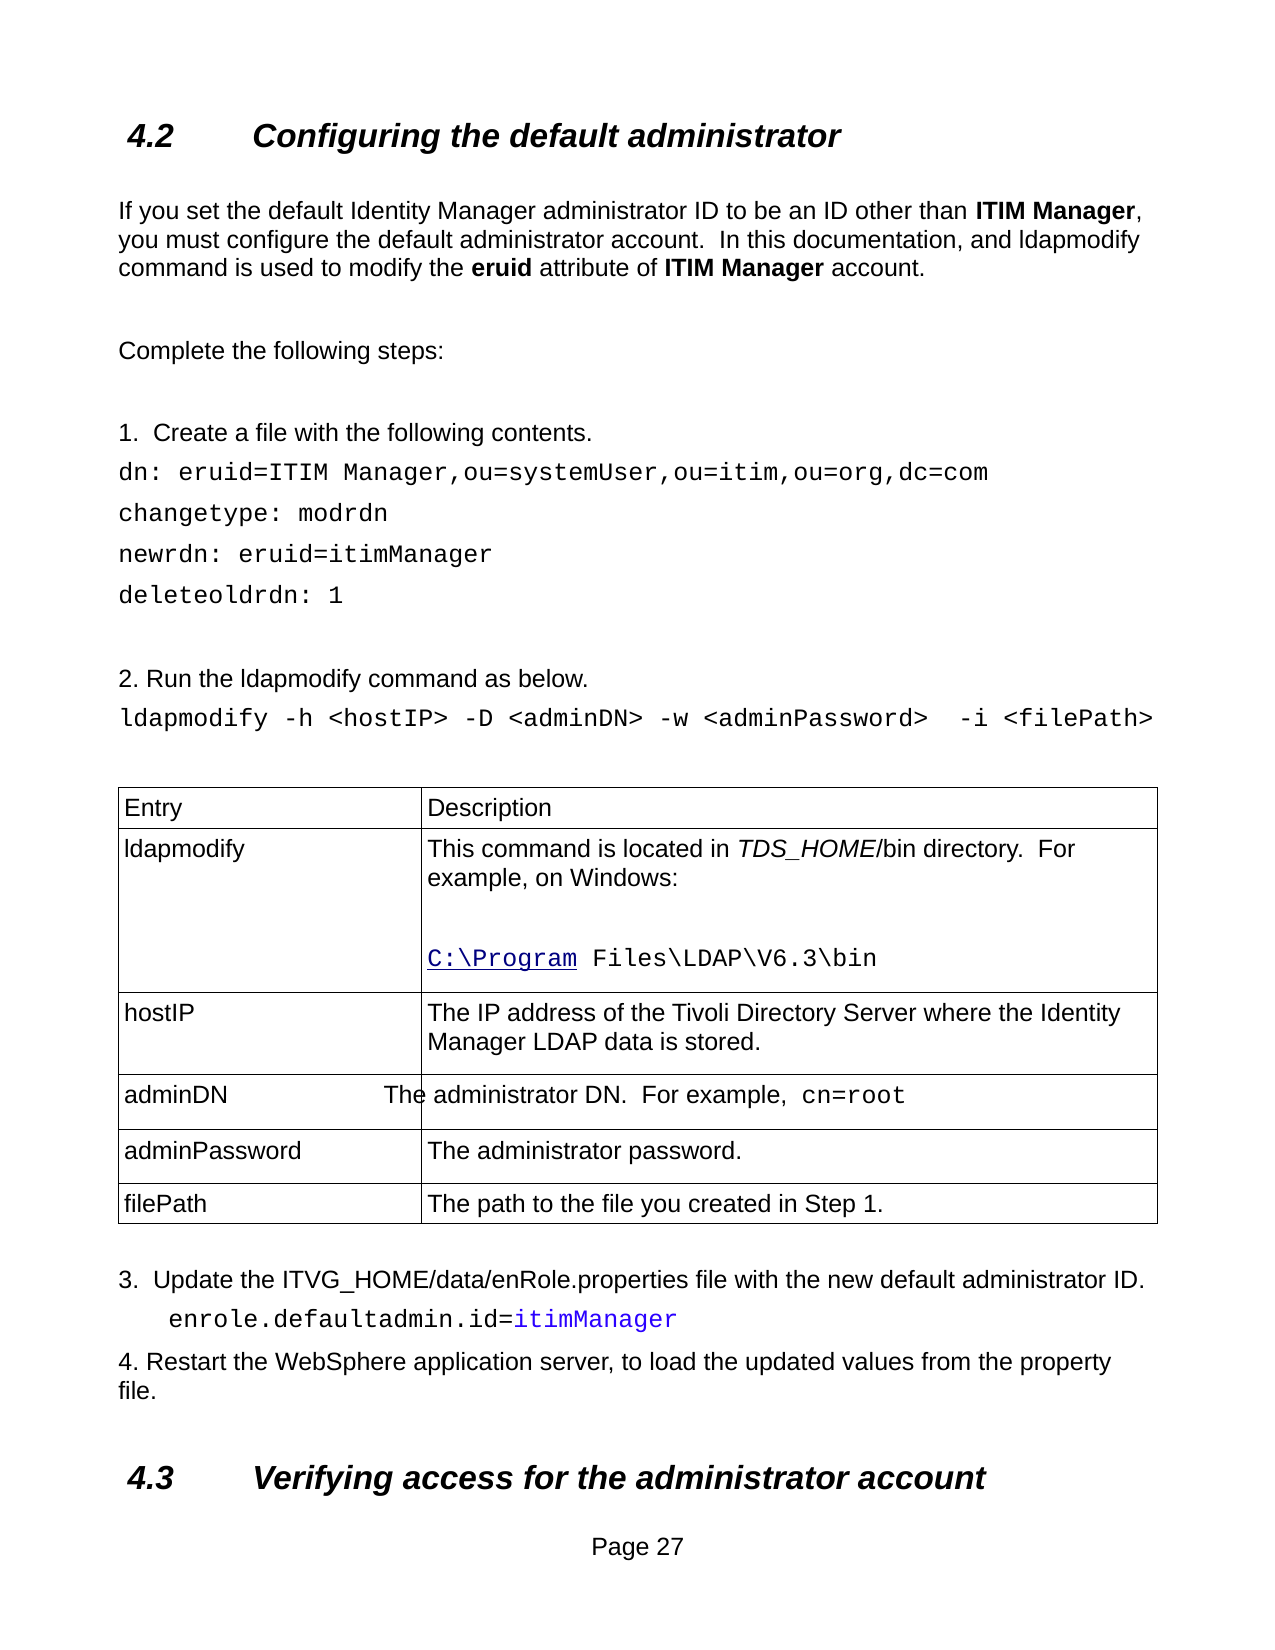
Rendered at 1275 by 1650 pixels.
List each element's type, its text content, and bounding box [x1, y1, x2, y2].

text deleteoldrdn: 1 [118, 582, 1157, 611]
table_cell The administrator DN. For example, cn=root [422, 1075, 1157, 1129]
table_cell This command is located in TDS_HOME/bin directory. For example, on Windows: C:\Program Files\LDAP\V6.3\bin [422, 829, 1157, 992]
text 3. Update the ITVG_HOME/data/enRole.properties file with the new default administrator ID. [118, 1265, 1157, 1294]
table_cell ldapmodify [119, 829, 421, 992]
table_header Description [422, 788, 1157, 828]
text ldapmodify -h <hostIP> -D <adminDN> -w <adminPassword> -i <filePath> [118, 706, 1157, 734]
table_cell The IP address of the Tivoli Directory Server where the Identity Manager LDAP data is stored. [422, 993, 1157, 1074]
table_cell adminDN [119, 1075, 421, 1129]
table_cell The administrator password. [422, 1130, 1157, 1183]
text dn: eruid=ITIM Manager,ou=systemUser,ou=itim,ou=org,dc=com [118, 460, 1157, 488]
subtitle Verifying access for the administrator account [118, 1458, 1157, 1497]
text newrdn: eruid=itimManager [118, 541, 1157, 570]
text If you set the default Identity Manager administrator ID to be an ID other than ITIM Manager, you must configure the default administrator account. In this documentation, and ldapmodify command is used to modify the eruid attribute of ITIM Manager account. [118, 196, 1157, 282]
text changetype: modrdn [118, 501, 1157, 529]
subtitle Configuring the default administrator [118, 116, 1157, 155]
text Complete the following steps: [118, 336, 1157, 365]
text 4. Restart the WebSphere application server, to load the updated values from the property file. [118, 1347, 1157, 1405]
table_cell The path to the file you created in Step 1. [422, 1184, 1157, 1223]
text 1. Create a file with the following contents. [118, 418, 1157, 447]
text enrole.defaultadmin.id=itimManager [118, 1306, 1157, 1335]
table_cell hostIP [119, 993, 421, 1074]
text 2. Run the ldapmodify command as below. [118, 664, 1157, 693]
table_cell adminPassword [119, 1130, 421, 1183]
table_header Entry [119, 788, 421, 828]
table_cell filePath [119, 1184, 421, 1223]
